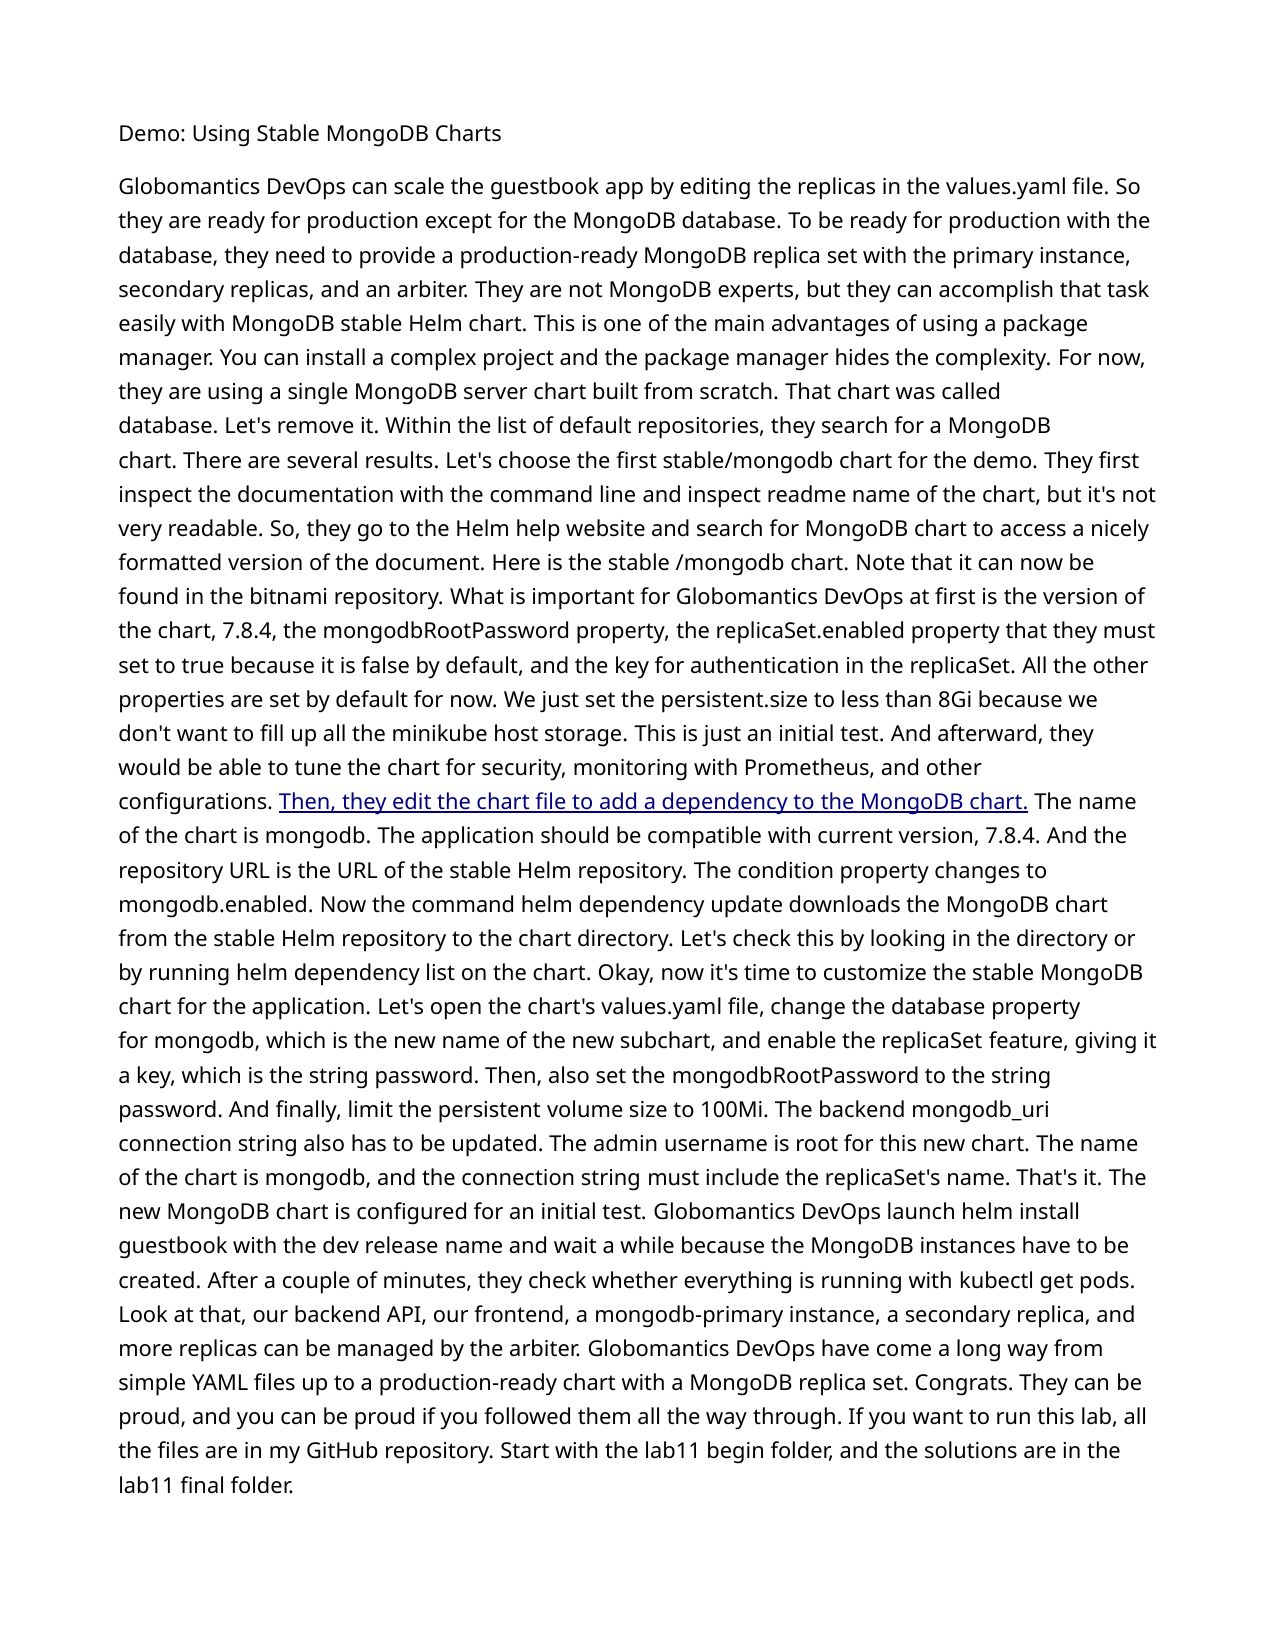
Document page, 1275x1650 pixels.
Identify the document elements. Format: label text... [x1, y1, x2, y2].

subtitle Demo: Using Stable MongoDB Charts [118, 118, 1157, 148]
text Globomantics DevOps can scale the guestbook app by editing the replicas in the values.yaml file. So they are ready for production except for the MongoDB database. To be ready for production with the database, they need to provide a production‑ready MongoDB replica set with the primary instance, secondary replicas, and an arbiter. They are not MongoDB experts, but they can accomplish that task easily with MongoDB stable Helm chart. This is one of the main advantages of using a package manager. You can install a complex project and the package manager hides the complexity. For now, they are using a single MongoDB server chart built from scratch. That chart was called database. Let's remove it. Within the list of default repositories, they search for a MongoDB chart. There are several results. Let's choose the first stable/mongodb chart for the demo. They first inspect the documentation with the command line and inspect readme name of the chart, but it's not very readable. So, they go to the Helm help website and search for MongoDB chart to access a nicely formatted version of the document. Here is the stable /mongodb chart. Note that it can now be found in the bitnami repository. What is important for Globomantics DevOps at first is the version of the chart, 7.8.4, the mongodbRootPassword property, the replicaSet.enabled property that they must set to true because it is false by default, and the key for authentication in the replicaSet. All the other properties are set by default for now. We just set the persistent.size to less than 8Gi because we don't want to fill up all the minikube host storage. This is just an initial test. And afterward, they would be able to tune the chart for security, monitoring with Prometheus, and other configurations. Then, they edit the chart file to add a dependency to the MongoDB chart. The name of the chart is mongodb. The application should be compatible with current version, 7.8.4. And the repository URL is the URL of the stable Helm repository. The condition property changes to mongodb.enabled. Now the command helm dependency update downloads the MongoDB chart from the stable Helm repository to the chart directory. Let's check this by looking in the directory or by running helm dependency list on the chart. Okay, now it's time to customize the stable MongoDB chart for the application. Let's open the chart's values.yaml file, change the database property for mongodb, which is the new name of the new subchart, and enable the replicaSet feature, giving it a key, which is the string password. Then, also set the mongodbRootPassword to the string password. And finally, limit the persistent volume size to 100Mi. The backend mongodb_uri connection string also has to be updated. The admin username is root for this new chart. The name of the chart is mongodb, and the connection string must include the replicaSet's name. That's it. The new MongoDB chart is configured for an initial test. Globomantics DevOps launch helm install guestbook with the dev release name and wait a while because the MongoDB instances have to be created. After a couple of minutes, they check whether everything is running with kubectl get pods. Look at that, our backend API, our frontend, a mongodb‑primary instance, a secondary replica, and more replicas can be managed by the arbiter. Globomantics DevOps have come a long way from simple YAML files up to a production‑ready chart with a MongoDB replica set. Congrats. They can be proud, and you can be proud if you followed them all the way through. If you want to run this lab, all the files are in my GitHub repository. Start with the lab11 begin folder, and the solutions are in the lab11 final folder. [118, 171, 1157, 1499]
